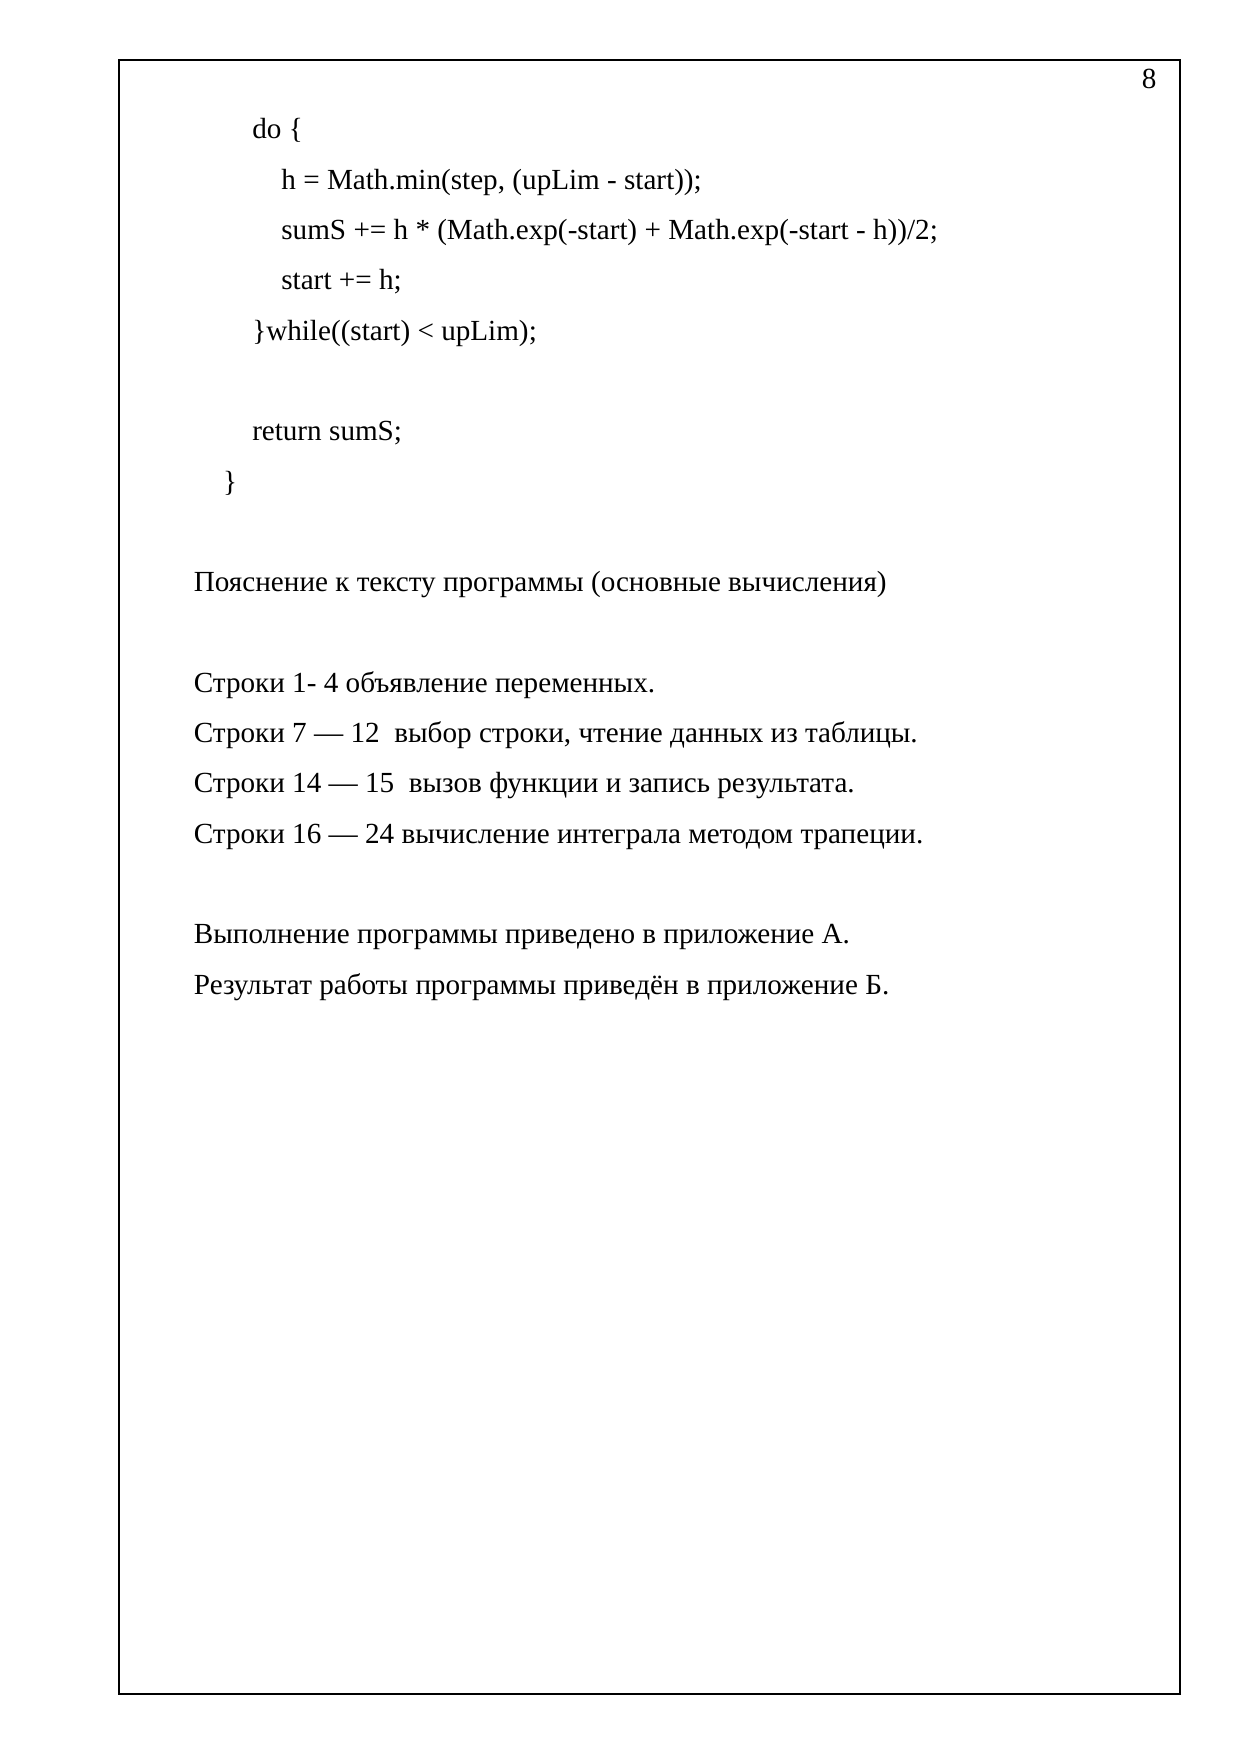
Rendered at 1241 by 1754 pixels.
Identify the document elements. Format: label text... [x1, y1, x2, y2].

text do { [120, 111, 1179, 145]
text Строки 16 — 24 вычисление интеграла методом трапеции. [120, 816, 1179, 849]
text Результат работы программы приведён в приложение Б. [120, 967, 1179, 1000]
text } [120, 464, 1179, 497]
text Пояснение к тексту программы (основные вычисления) [120, 564, 1179, 598]
text 8 [120, 61, 1179, 95]
text h = Math.min(step, (upLim - start)); [120, 162, 1179, 195]
text Строки 1- 4 объявление переменных. [120, 665, 1179, 698]
text return sumS; [120, 413, 1179, 447]
text sumS += h * (Math.exp(-start) + Math.exp(-start - h))/2; [120, 212, 1179, 246]
text Выполнение программы приведено в приложение А. [120, 916, 1179, 950]
text start += h; [120, 262, 1179, 296]
text Строки 14 — 15 вызов функции и запись результата. [120, 766, 1179, 799]
text Строки 7 — 12 выбор строки, чтение данных из таблицы. [120, 715, 1179, 749]
text }while((start) < upLim); [120, 313, 1179, 346]
